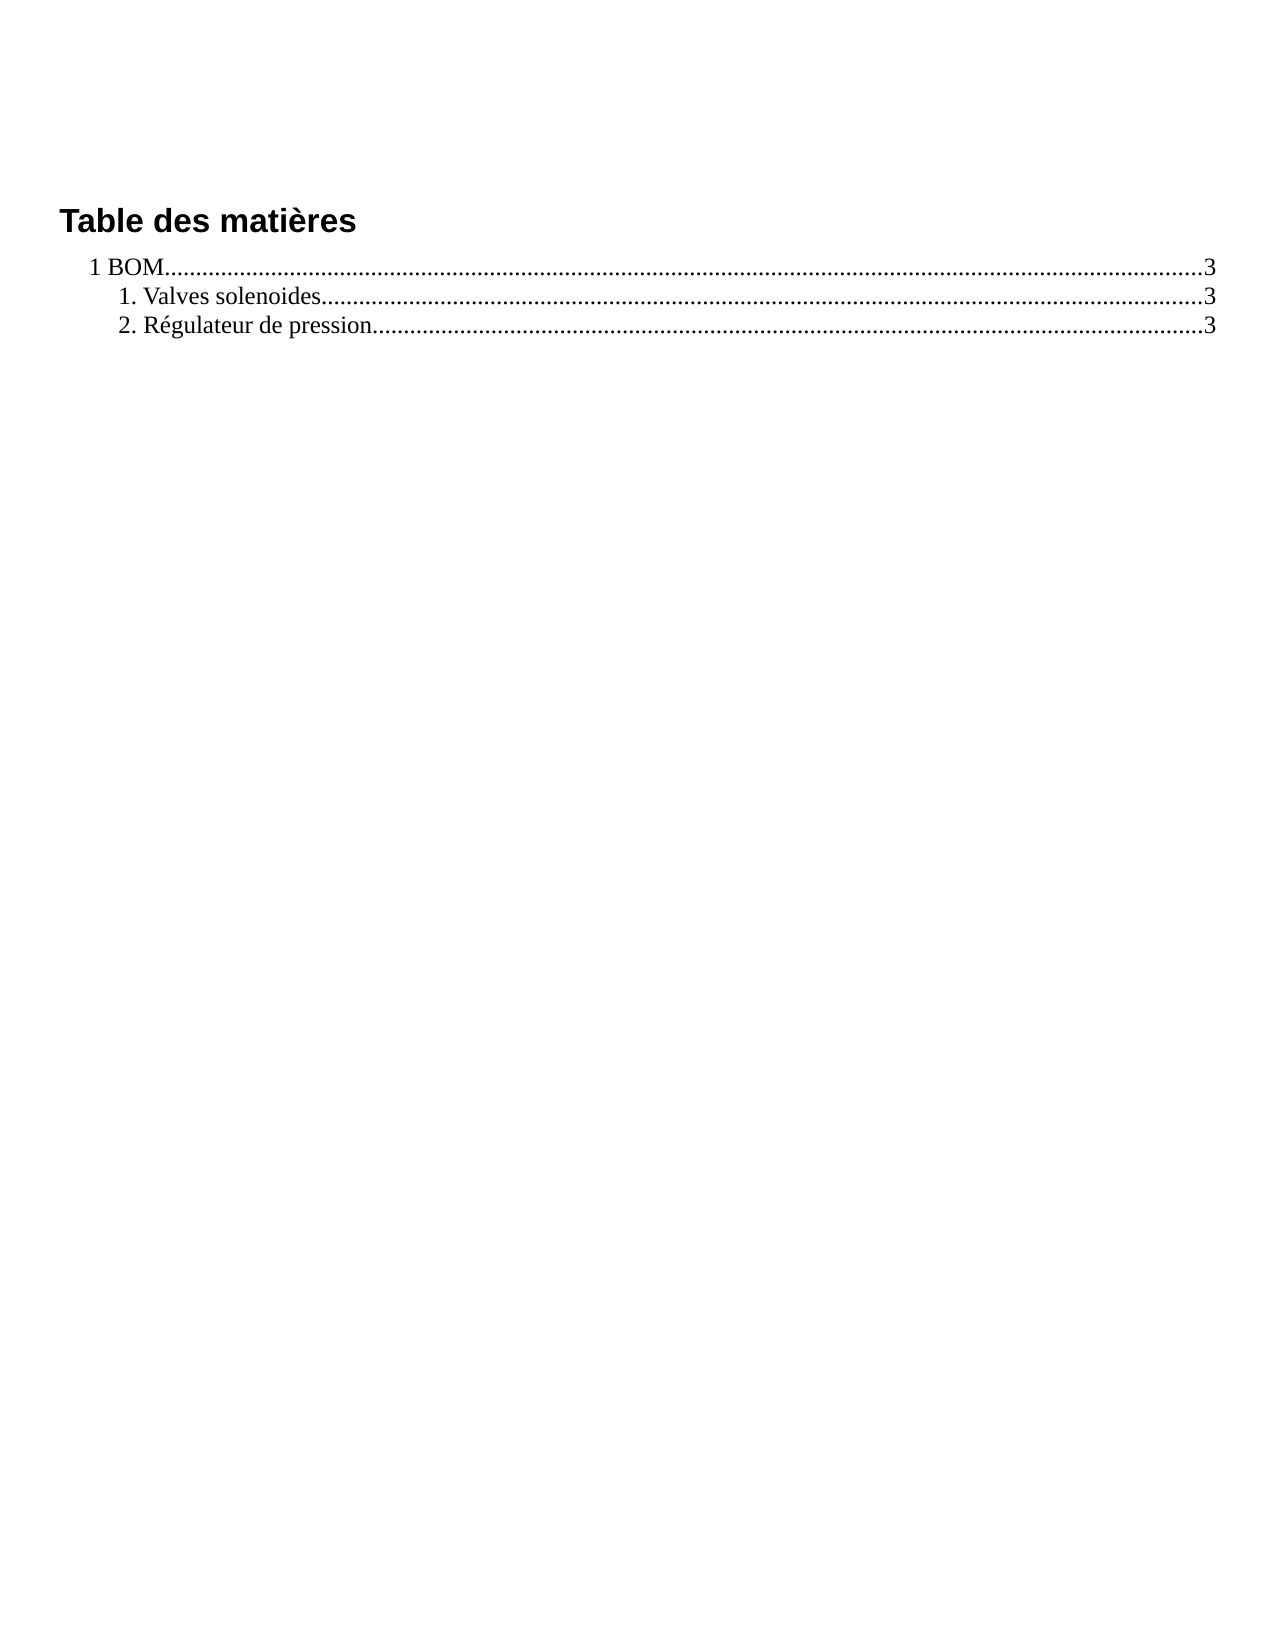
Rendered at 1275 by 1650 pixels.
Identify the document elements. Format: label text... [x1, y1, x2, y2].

text 1. Valves solenoides. 3 [118, 281, 1216, 310]
text 1 BOM 3 [88, 252, 1216, 281]
text 2. Régulateur de pression. 3 [118, 310, 1216, 338]
subtitle Table des matières [59, 201, 1216, 240]
